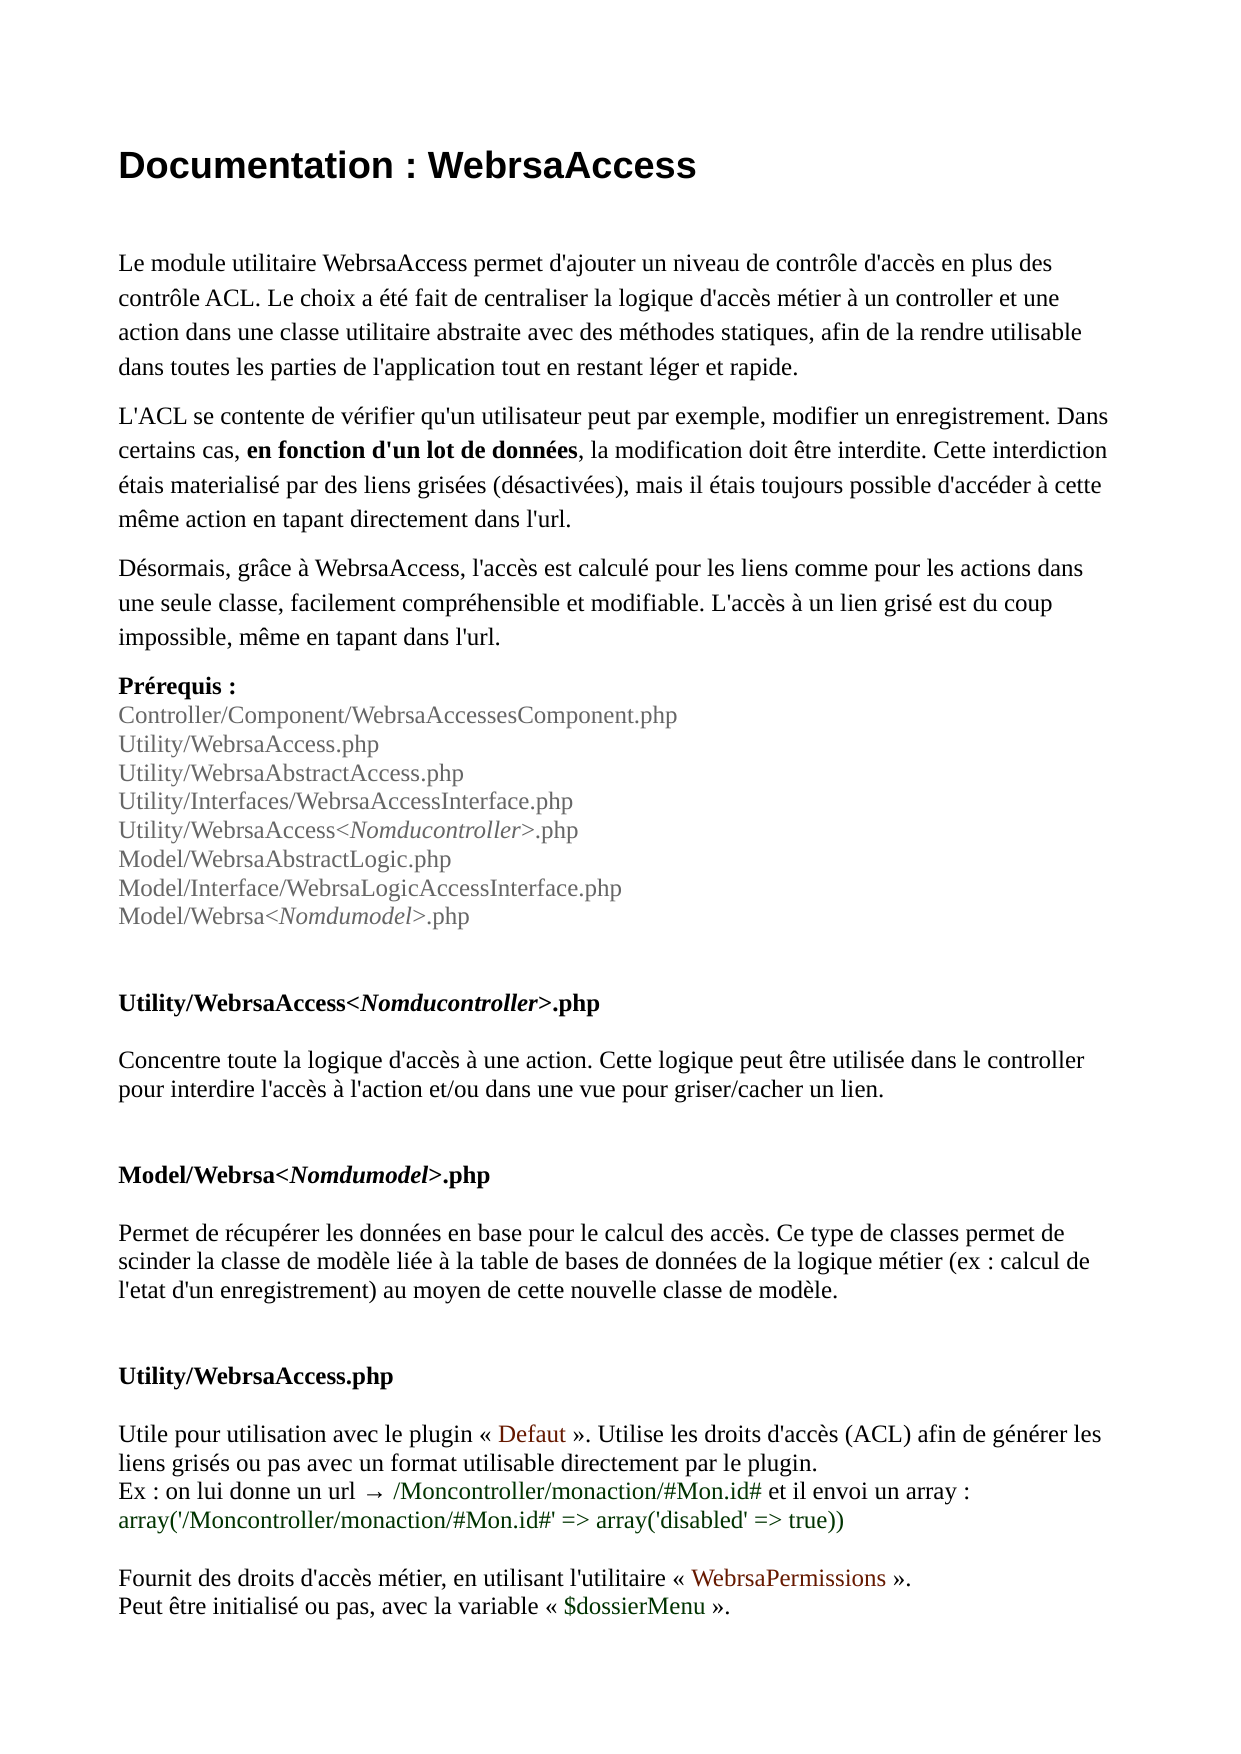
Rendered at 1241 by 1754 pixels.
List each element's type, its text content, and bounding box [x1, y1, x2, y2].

text Permet de récupérer les données en base pour le calcul des accès. Ce type de classes permet de scinder la classe de modèle liée à la table de bases de données de la logique métier (ex : calcul de l'etat d'un enregistrement) au moyen de cette nouvelle classe de modèle. [118, 1218, 1122, 1304]
subtitle Documentation : WebrsaAccess [118, 143, 1122, 187]
text array('/Moncontroller/monaction/#Mon.id#' => array('disabled' => true)) [118, 1505, 1122, 1534]
text Utility/WebrsaAccess<Nomducontroller>.php [118, 988, 1122, 1016]
text Utility/WebrsaAbstractAccess.php [118, 758, 1122, 786]
text Utility/Interfaces/WebrsaAccessInterface.php [118, 786, 1122, 815]
text Le module utilitaire WebrsaAccess permet d'ajouter un niveau de contrôle d'accès en plus des contrôle ACL. Le choix a été fait de centraliser la logique d'accès métier à un controller et une action dans une classe utilitaire abstraite avec des méthodes statiques, afin de la rendre utilisable dans toutes les parties de l'application tout en restant léger et rapide. [118, 248, 1122, 381]
text Utility/WebrsaAccess.php [118, 1361, 1122, 1390]
text Model/Webrsa<Nomdumodel>.php [118, 1160, 1122, 1189]
text Utility/WebrsaAccess.php [118, 729, 1122, 758]
text L'ACL se contente de vérifier qu'un utilisateur peut par exemple, modifier un enregistrement. Dans certains cas, en fonction d'un lot de données, la modification doit être interdite. Cette interdiction étais materialisé par des liens grisées (désactivées), mais il étais toujours possible d'accéder à cette même action en tapant directement dans l'url. [118, 401, 1122, 533]
text Concentre toute la logique d'accès à une action. Cette logique peut être utilisée dans le controller pour interdire l'accès à l'action et/ou dans une vue pour griser/cacher un lien. [118, 1045, 1122, 1103]
text Model/WebrsaAbstractLogic.php [118, 844, 1122, 873]
text Ex : on lui donne un url → /Moncontroller/monaction/#Mon.id# et il envoi un array : [118, 1476, 1122, 1505]
text Peut être initialisé ou pas, avec la variable « $dossierMenu ». [118, 1591, 1122, 1620]
text Désormais, grâce à WebrsaAccess, l'accès est calculé pour les liens comme pour les actions dans une seule classe, facilement compréhensible et modifiable. L'accès à un lien grisé est du coup impossible, même en tapant dans l'url. [118, 553, 1122, 651]
text Fournit des droits d'accès métier, en utilisant l'utilitaire « WebrsaPermissions ». [118, 1563, 1122, 1591]
text Utile pour utilisation avec le plugin « Defaut ». Utilise les droits d'accès (ACL) afin de générer les liens grisés ou pas avec un format utilisable directement par le plugin. [118, 1419, 1122, 1476]
text Model/Webrsa<Nomdumodel>.php [118, 901, 1122, 930]
text Prérequis : [118, 671, 1122, 700]
text Utility/WebrsaAccess<Nomducontroller>.php [118, 815, 1122, 844]
text Controller/Component/WebrsaAccessesComponent.php [118, 700, 1122, 729]
text Model/Interface/WebrsaLogicAccessInterface.php [118, 873, 1122, 901]
